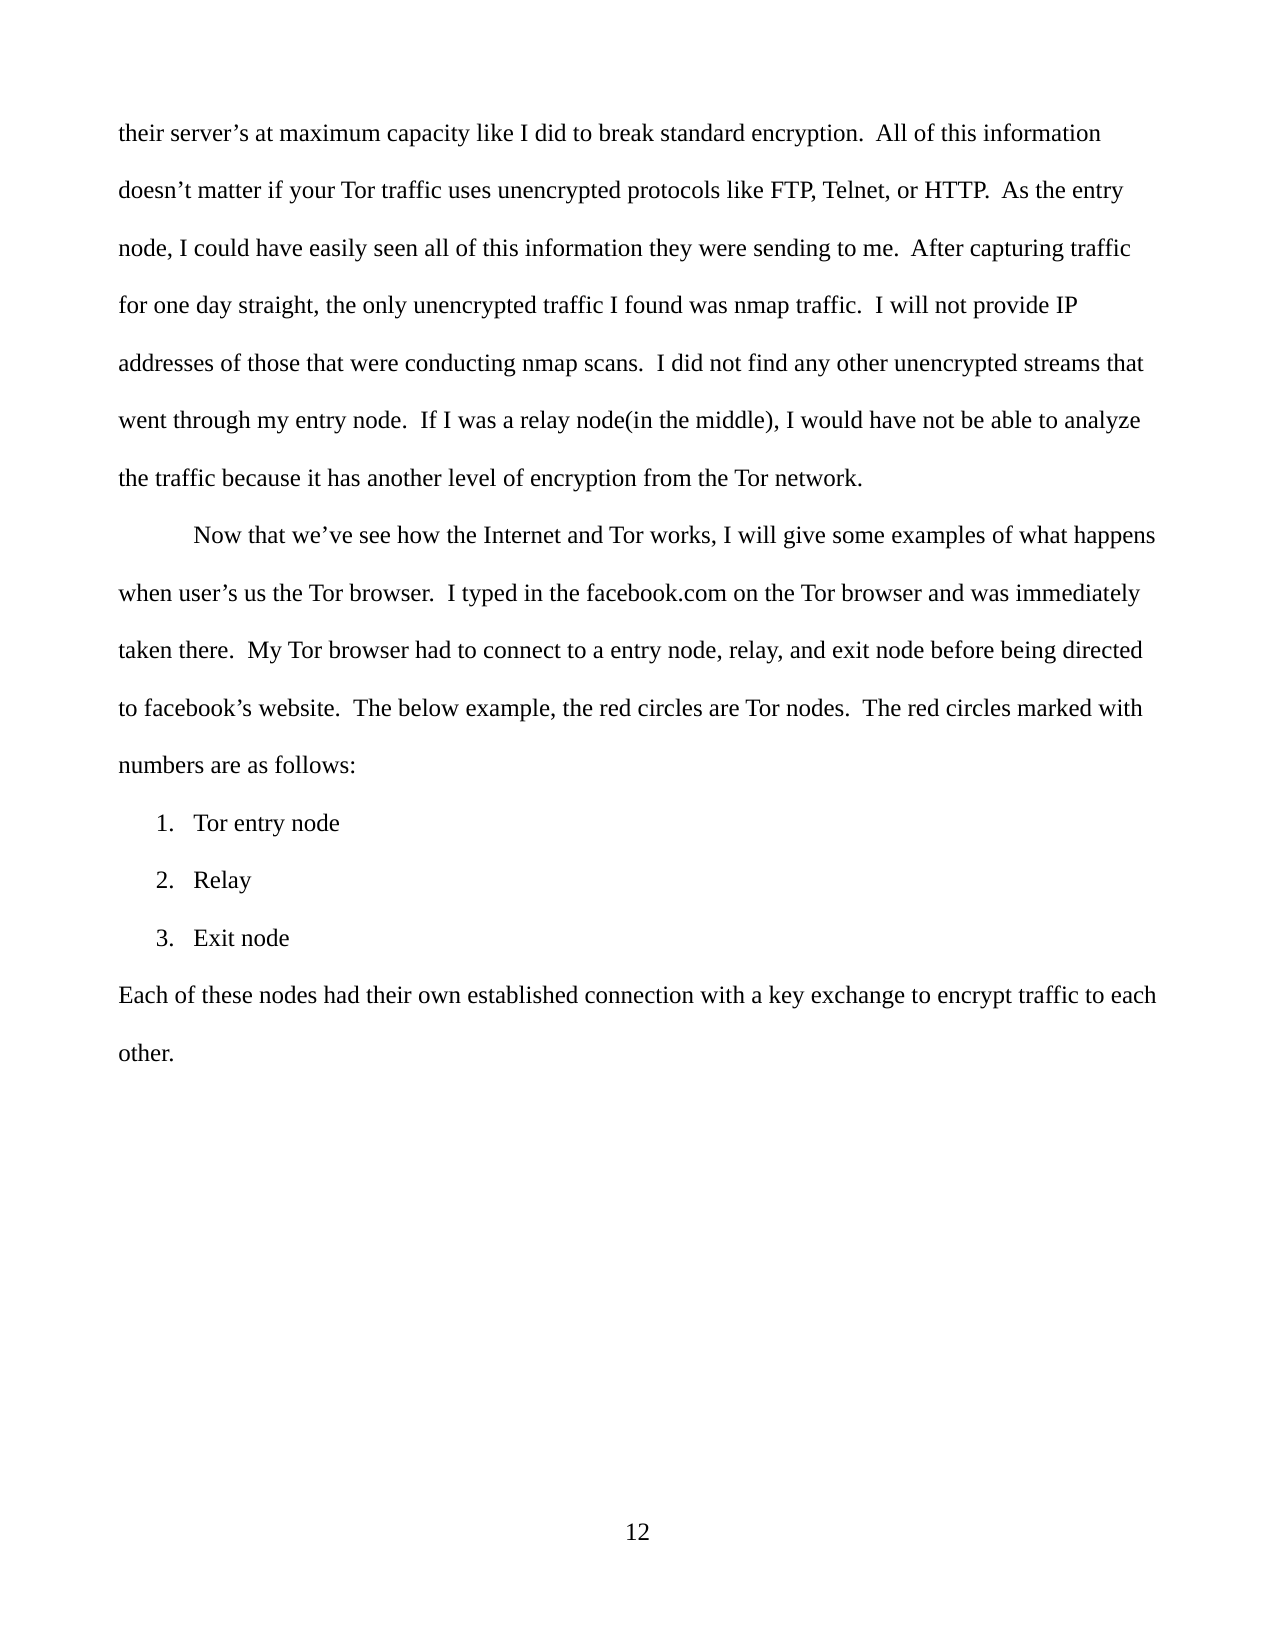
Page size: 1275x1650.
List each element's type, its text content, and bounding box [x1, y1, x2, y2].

list Exit node [156, 923, 1157, 952]
list Tor entry node [156, 808, 1157, 837]
text their server’s at maximum capacity like I did to break standard encryption. All of this information doesn’t matter if your Tor traffic uses unencrypted protocols like FTP, Telnet, or HTTP. As the entry node, I could have easily seen all of this information they were sending to me. After capturing traffic for one day straight, the only unencrypted traffic I found was nmap traffic. I will not provide IP addresses of those that were conducting nmap scans. I did not find any other unencrypted streams that went through my entry node. If I was a relay node(in the middle), I would have not be able to analyze the traffic because it has another level of encryption from the Tor network. [118, 118, 1157, 492]
text Now that we’ve see how the Internet and Tor works, I will give some examples of what happens when user’s us the Tor browser. I typed in the facebook.com on the Tor browser and was immediately taken there. My Tor browser had to connect to a entry node, relay, and exit node before being directed to facebook’s website. The below example, the red circles are Tor nodes. The red circles marked with numbers are as follows: [118, 521, 1157, 779]
list Relay [156, 866, 1157, 894]
text Each of these nodes had their own established connection with a key exchange to encrypt traffic to each other. [118, 981, 1157, 1067]
